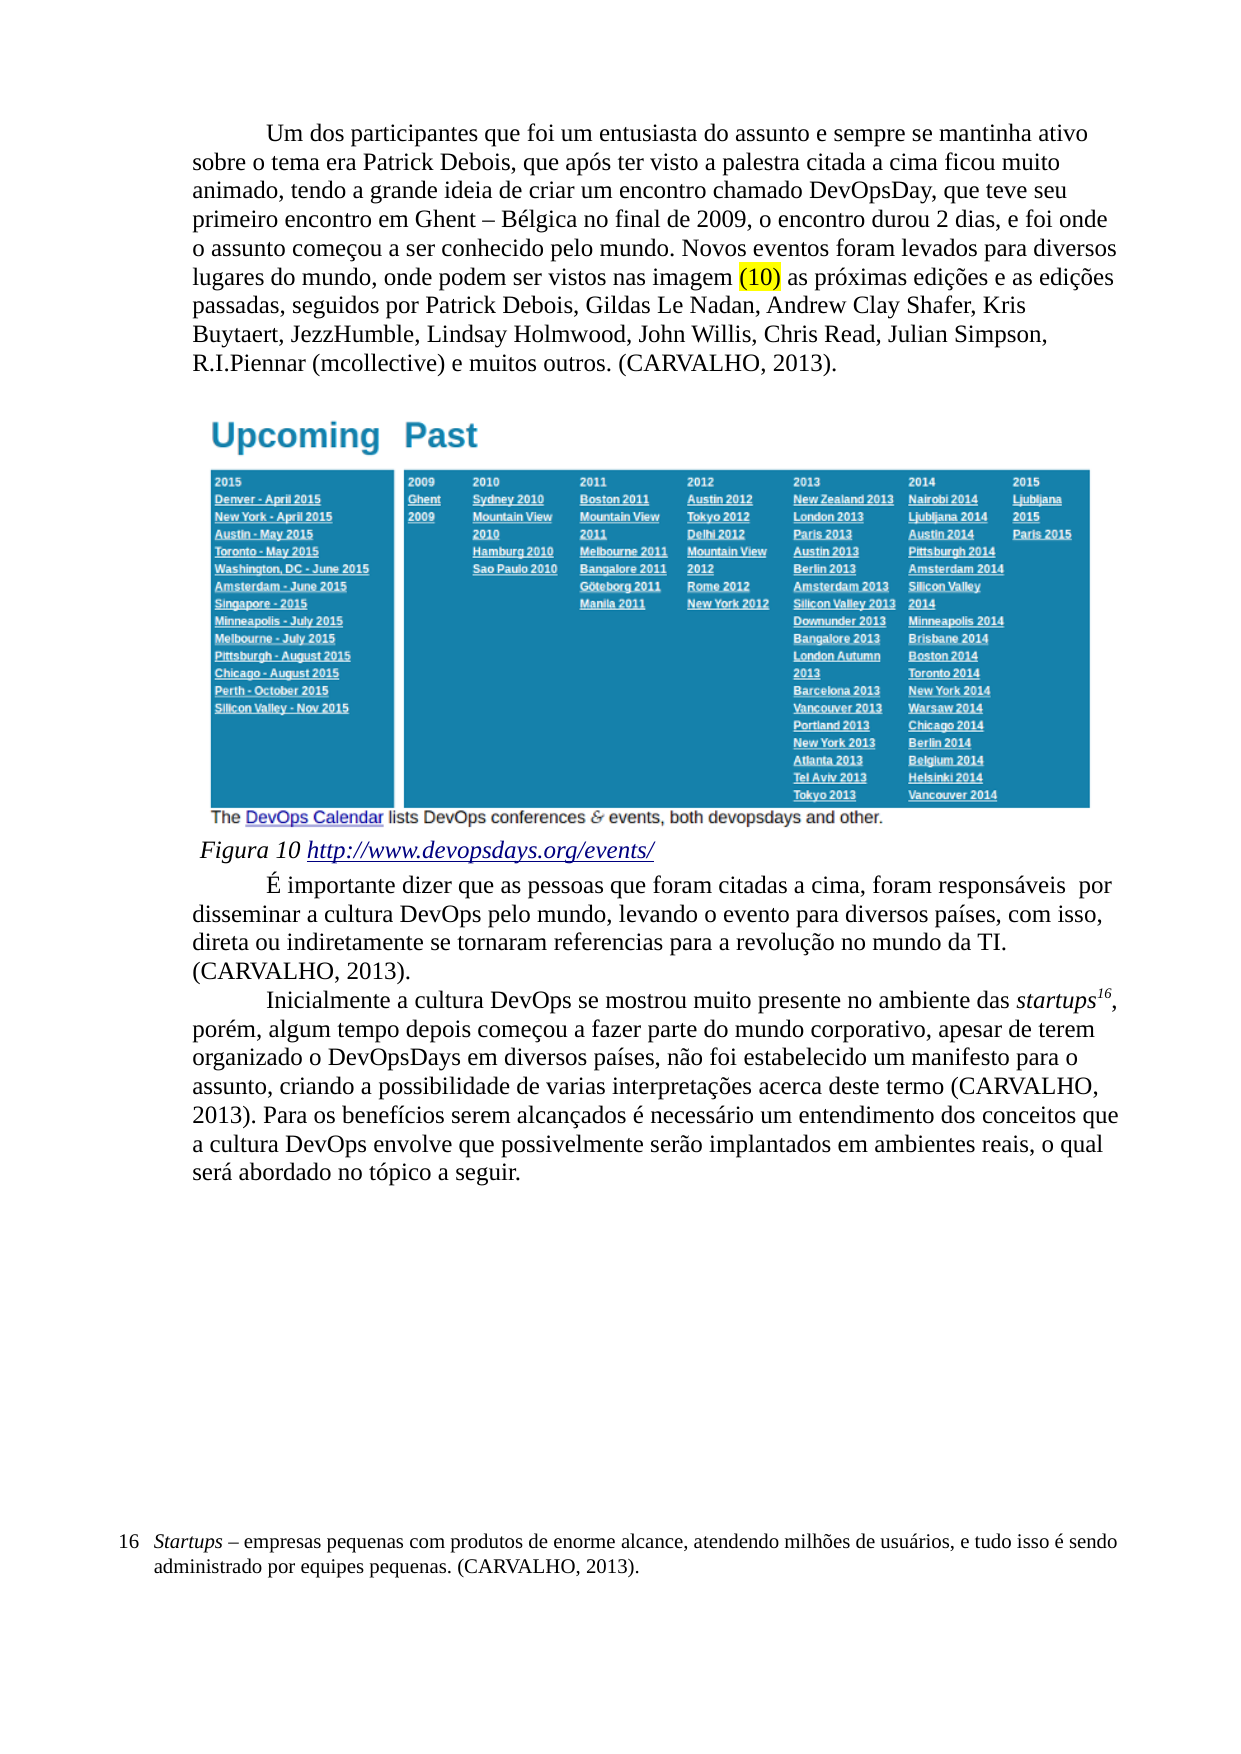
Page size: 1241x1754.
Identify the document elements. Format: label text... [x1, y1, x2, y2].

text Inicialmente a cultura DevOps se mostrou muito presente no ambiente das startups, porém, algum tempo depois começou a fazer parte do mundo corporativo, apesar de terem organizado o DevOpsDays em diversos países, não foi estabelecido um manifesto para o assunto, criando a possibilidade de varias interpretações acerca deste termo (CARVALHO, 2013). Para os benefícios serem alcançados é necessário um entendimento dos conceitos que a cultura DevOps envolve que possivelmente serão implantados em ambientes reais, o qual será abordado no tópico a seguir. [118, 985, 1122, 1186]
text Um dos participantes que foi um entusiasta do assunto e sempre se mantinha ativo sobre o tema era Patrick Debois, que após ter visto a palestra citada a cima ficou muito animado, tendo a grande ideia de criar um encontro chamado DevOpsDay, que teve seu primeiro encontro em Ghent – Bélgica no final de 2009, o encontro durou 2 dias, e foi onde o assunto começou a ser conhecido pelo mundo. Novos eventos foram levados para diversos lugares do mundo, onde podem ser vistos nas imagem (10) as próximas edições e as edições passadas, seguidos por Patrick Debois, Gildas Le Nadan, Andrew Clay Shafer, Kris Buytaert, JezzHumble, Lindsay Holmwood, John Willis, Chris Read, Julian Simpson, R.I.Piennar (mcollective) e muitos outros. (CARVALHO, 2013). [118, 118, 1122, 377]
text É importante dizer que as pessoas que foram citadas a cima, foram responsáveis por disseminar a cultura DevOps pelo mundo, levando o evento para diversos países, com isso, direta ou indiretamente se tornaram referencias para a revolução no mundo da TI. (CARVALHO, 2013). [118, 377, 1122, 985]
text Figura 10 http://www.devopsdays.org/events/ [199, 408, 1101, 864]
text Startups – empresas pequenas com produtos de enorme alcance, atendendo milhões de usuários, e tudo isso é sendo administrado por equipes pequenas. (CARVALHO, 2013). [118, 1529, 1122, 1578]
picture [206, 408, 1095, 836]
